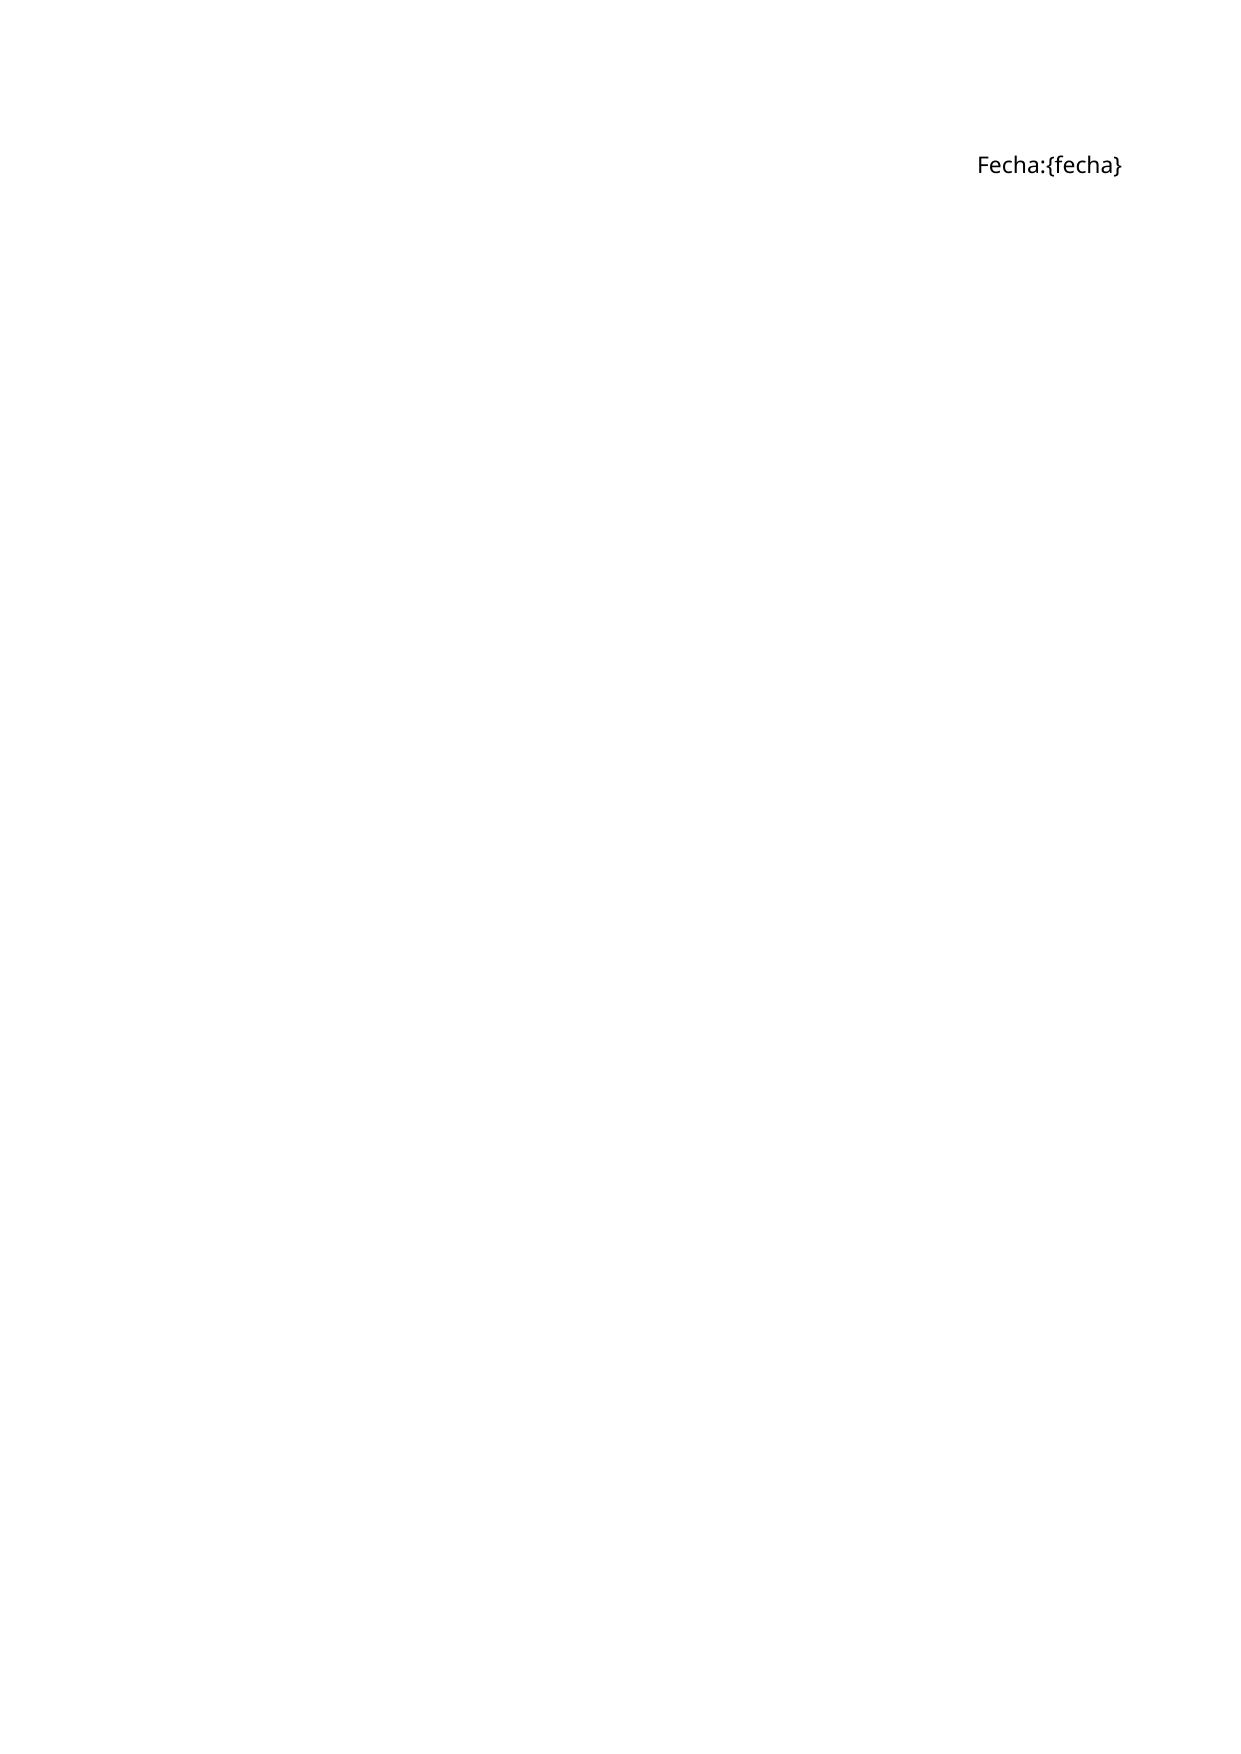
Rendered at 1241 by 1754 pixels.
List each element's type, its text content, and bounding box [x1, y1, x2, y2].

text Fecha:{fecha} [118, 149, 1122, 181]
